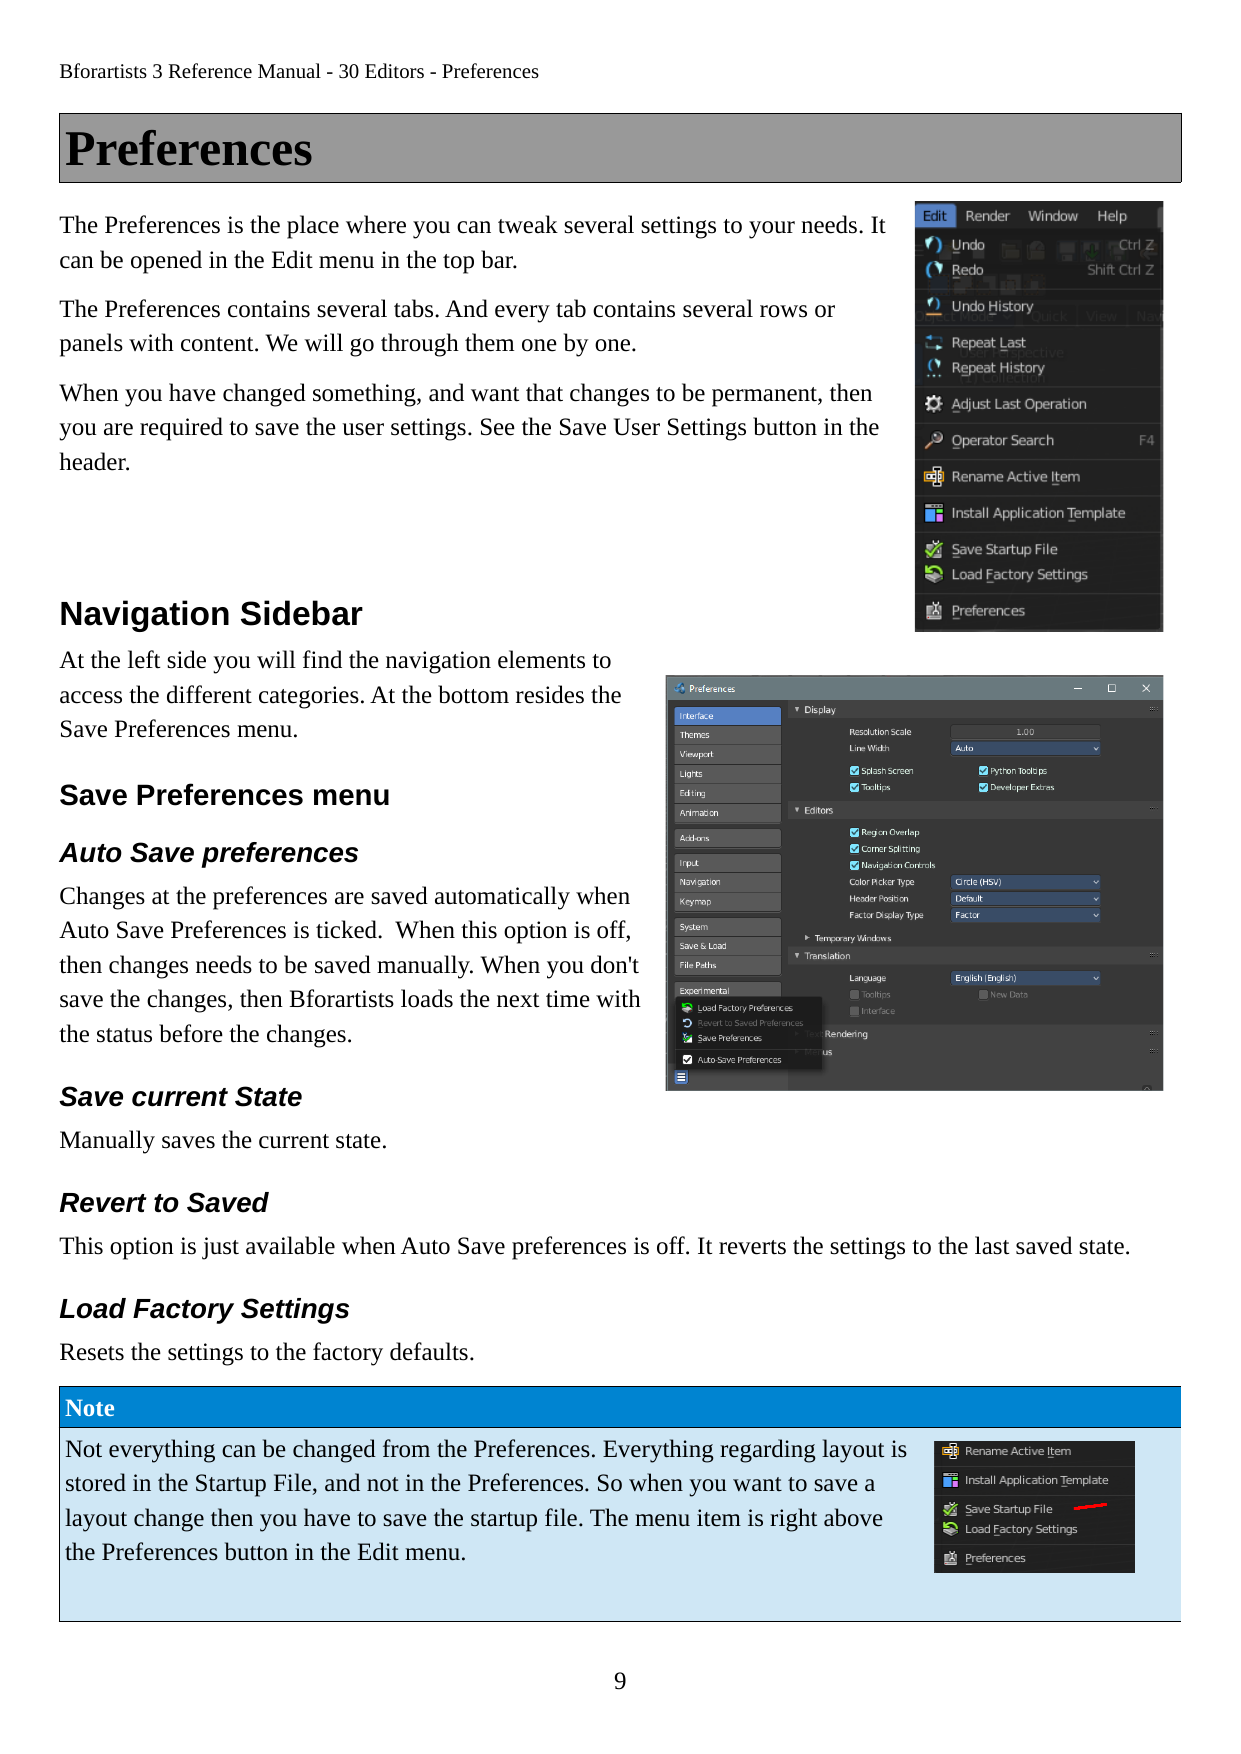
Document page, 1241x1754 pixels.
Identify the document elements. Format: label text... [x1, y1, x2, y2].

text This option is just available when Auto Save preferences is off. It reverts the settings to the last saved state. [59, 1231, 1181, 1260]
subtitle Save current State [59, 1081, 1181, 1112]
subtitle Save Preferences menu [59, 778, 665, 812]
text When you have changed something, and want that changes to be permanent, then you are required to save the user settings. See the Save User Settings button in the header. [59, 378, 914, 475]
subtitle Auto Save preferences [59, 837, 665, 869]
subtitle [1164, 778, 1181, 812]
picture [934, 1441, 1135, 1573]
table_header Note [60, 1387, 1181, 1427]
text At the left side you will find the navigation elements to access the different categories. At the bottom resides the Save Preferences menu. [59, 645, 1181, 743]
picture [665, 675, 1164, 1091]
table_cell Not everything can be changed from the Preferences. Everything regarding layout is stored in the Startup File, and not in the Preferences. So when you want to save a layout change then you have to save the startup file. The menu item is right above the Preferences button in the Edit menu. [60, 1428, 1181, 1621]
subtitle Load Factory Settings [59, 1292, 1181, 1324]
subtitle Navigation Sidebar [59, 594, 1181, 633]
table_header Preferences [60, 114, 1181, 182]
text The Preferences contains several tabs. And every tab contains several rows or panels with content. We will go through them one by one. [59, 294, 914, 357]
text The Preferences is the place where you can tweak several settings to your needs. It can be opened in the Edit menu in the top bar. [59, 211, 914, 274]
subtitle Revert to Saved [59, 1187, 1181, 1218]
text Resets the settings to the factory defaults. [59, 1337, 1181, 1366]
text Manually saves the current state. [59, 1125, 1181, 1154]
text Changes at the preferences are saved automatically when Auto Save Preferences is ticked. When this option is off, then changes needs to be saved manually. When you don't save the changes, then Bforartists loads the next time with the status before the changes. [59, 881, 665, 1048]
picture [914, 201, 1164, 632]
subtitle [1164, 837, 1181, 869]
